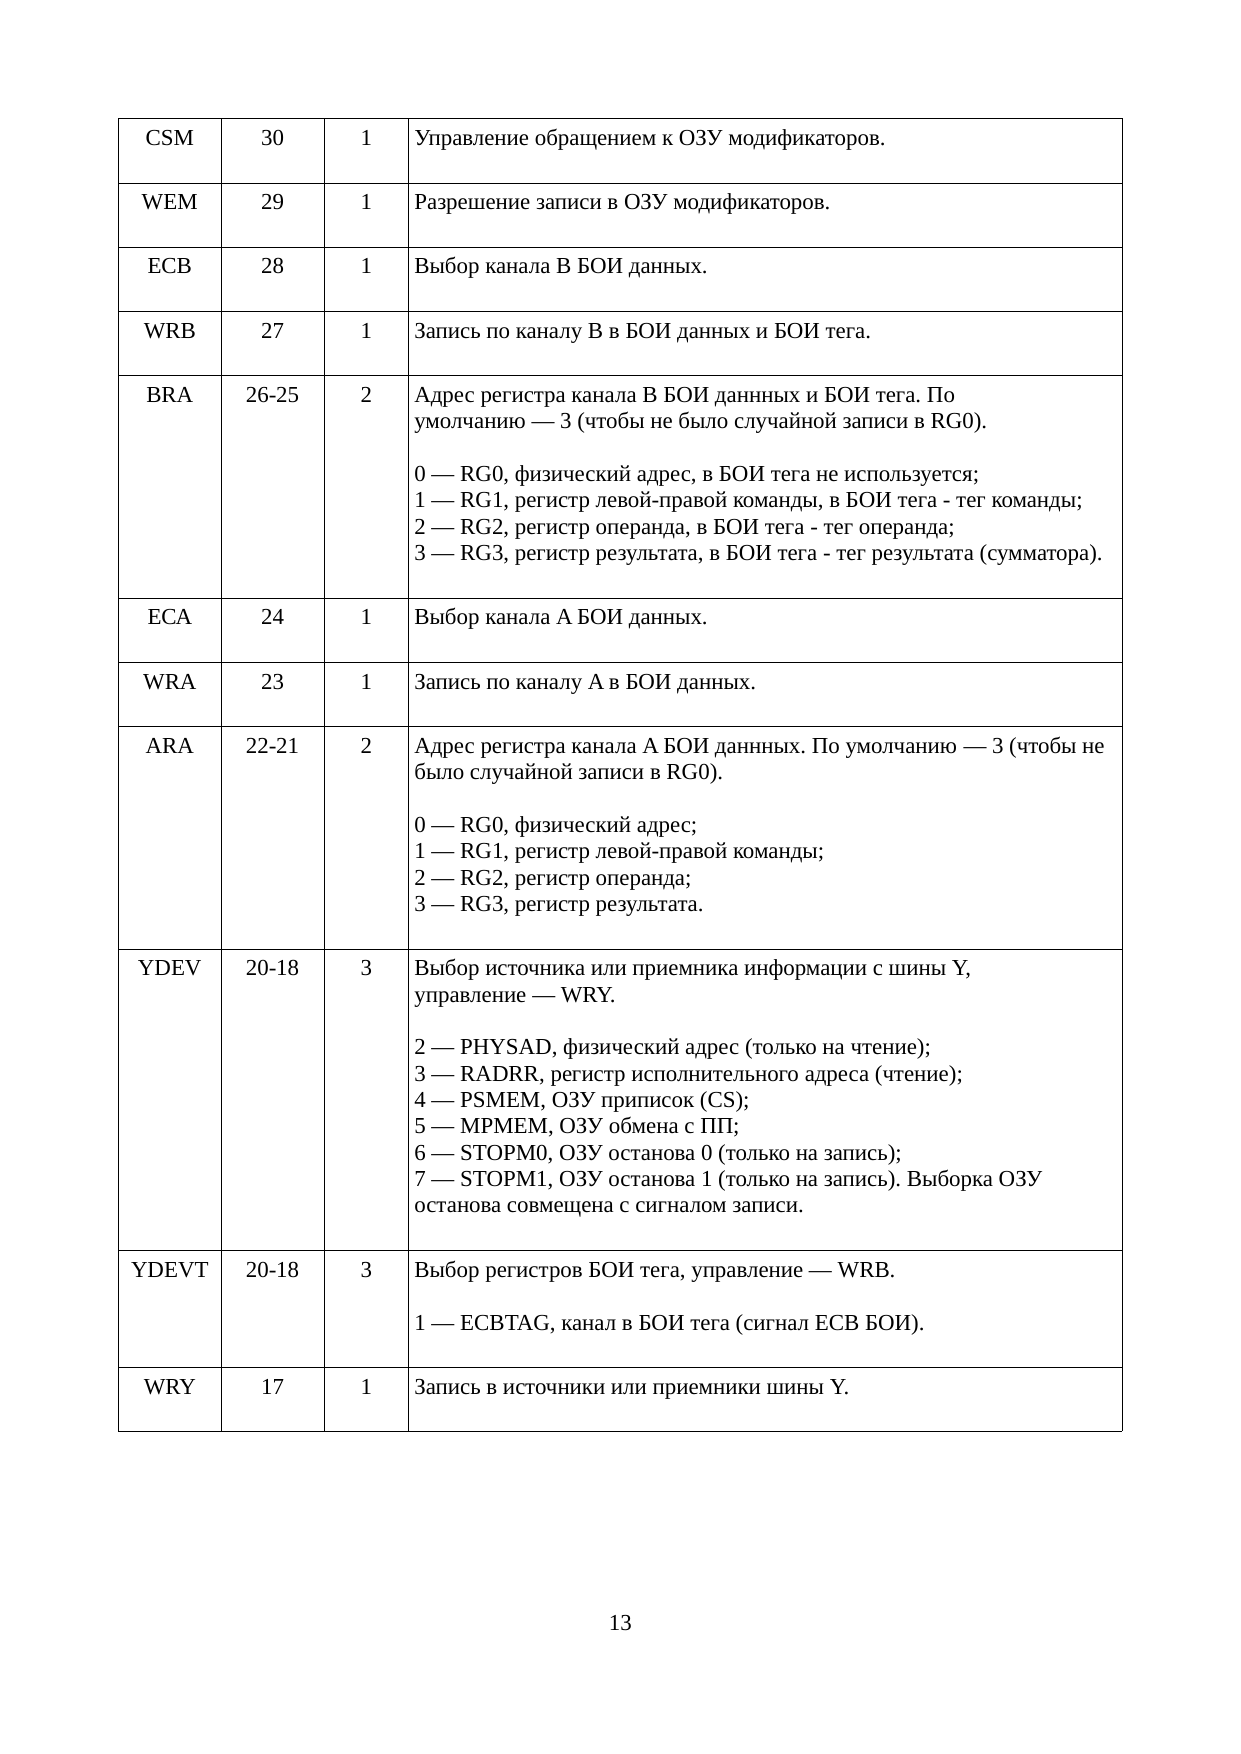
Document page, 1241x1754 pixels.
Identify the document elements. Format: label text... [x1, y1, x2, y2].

table_cell 1 [325, 312, 408, 375]
table_cell Выбор канала B БОИ данных. [409, 248, 1122, 311]
table_cell 3 [325, 1251, 408, 1367]
table_cell Адрес регистра канала A БОИ даннных. По умолчанию — 3 (чтобы не было случайной записи в RG0). 0 — RG0, физический адрес; 1 — RG1, регистр левой-правой команды; 2 — RG2, регистр операнда; 3 — RG3, регистр результата. [409, 727, 1122, 948]
table_cell WRY [119, 1368, 221, 1431]
table_cell 1 [325, 1368, 408, 1431]
table_cell Выбор регистров БОИ тега, управление — WRB. 1 — ECBTAG, канал в БОИ тега (сигнал ЕСВ БОИ). [409, 1251, 1122, 1367]
table_cell Разрешение записи в ОЗУ модификаторов. [409, 184, 1122, 247]
table_cell 29 [222, 184, 324, 247]
table_cell 1 [325, 248, 408, 311]
table_cell 20-18 [222, 1251, 324, 1367]
table_cell Запись по каналу A в БОИ данных. [409, 663, 1122, 726]
table_cell Управление обращением к ОЗУ модификаторов. [409, 119, 1122, 182]
table_cell 1 [325, 184, 408, 247]
table_cell 23 [222, 663, 324, 726]
table_cell YDEV [119, 950, 221, 1250]
table_cell WRA [119, 663, 221, 726]
table_cell BRA [119, 376, 221, 598]
table_cell WЕМ [119, 184, 221, 247]
table_cell 1 [325, 599, 408, 662]
table_cell 2 [325, 727, 408, 948]
table_cell ЕСВ [119, 248, 221, 311]
table_cell 3 [325, 950, 408, 1250]
table_cell 22-21 [222, 727, 324, 948]
table_cell 26-25 [222, 376, 324, 598]
table_cell 20-18 [222, 950, 324, 1250]
table_cell Адрес регистра канала B БОИ даннных и БОИ тега. По умолчанию — 3 (чтобы не было случайной записи в RG0). 0 — RG0, физический адрес, в БОИ тега не используется; 1 — RG1, регистр левой-правой команды, в БОИ тега - тег команды; 2 — RG2, регистр операнда, в БОИ тега - тег операнда; 3 — RG3, регистр результата, в БОИ тега - тег результата (сумматора). [409, 376, 1122, 598]
table_cell 1 [325, 119, 408, 182]
table_cell Выбор источника или приемника информации с шины Y, управление — WRY. 2 — PHYSAD, физический адрес (только на чтение); 3 — RADRR, регистр исполнительного адреса (чтение); 4 — PSMEM, ОЗУ приписок (CS); 5 — МРМЕМ, ОЗУ обмена с ПП; 6 — SТОРМ0, ОЗУ останова 0 (только на запись); 7 — SТОРМ1, ОЗУ останова 1 (только на запись). Выборка ОЗУ останова совмещена с сигналом записи. [409, 950, 1122, 1250]
table_cell 17 [222, 1368, 324, 1431]
table_cell 1 [325, 663, 408, 726]
table_cell ЕСА [119, 599, 221, 662]
table_cell 28 [222, 248, 324, 311]
table_cell 2 [325, 376, 408, 598]
table_cell ARA [119, 727, 221, 948]
table_cell WRB [119, 312, 221, 375]
table_cell 24 [222, 599, 324, 662]
table_cell 30 [222, 119, 324, 182]
table_cell Запись в источники или приемники шины Y. [409, 1368, 1122, 1431]
table_cell 27 [222, 312, 324, 375]
table_cell YDEVT [119, 1251, 221, 1367]
table_cell CSM [119, 119, 221, 182]
table_cell Запись по каналу B в БОИ данных и БОИ тега. [409, 312, 1122, 375]
table_cell Выбор канала A БОИ данных. [409, 599, 1122, 662]
